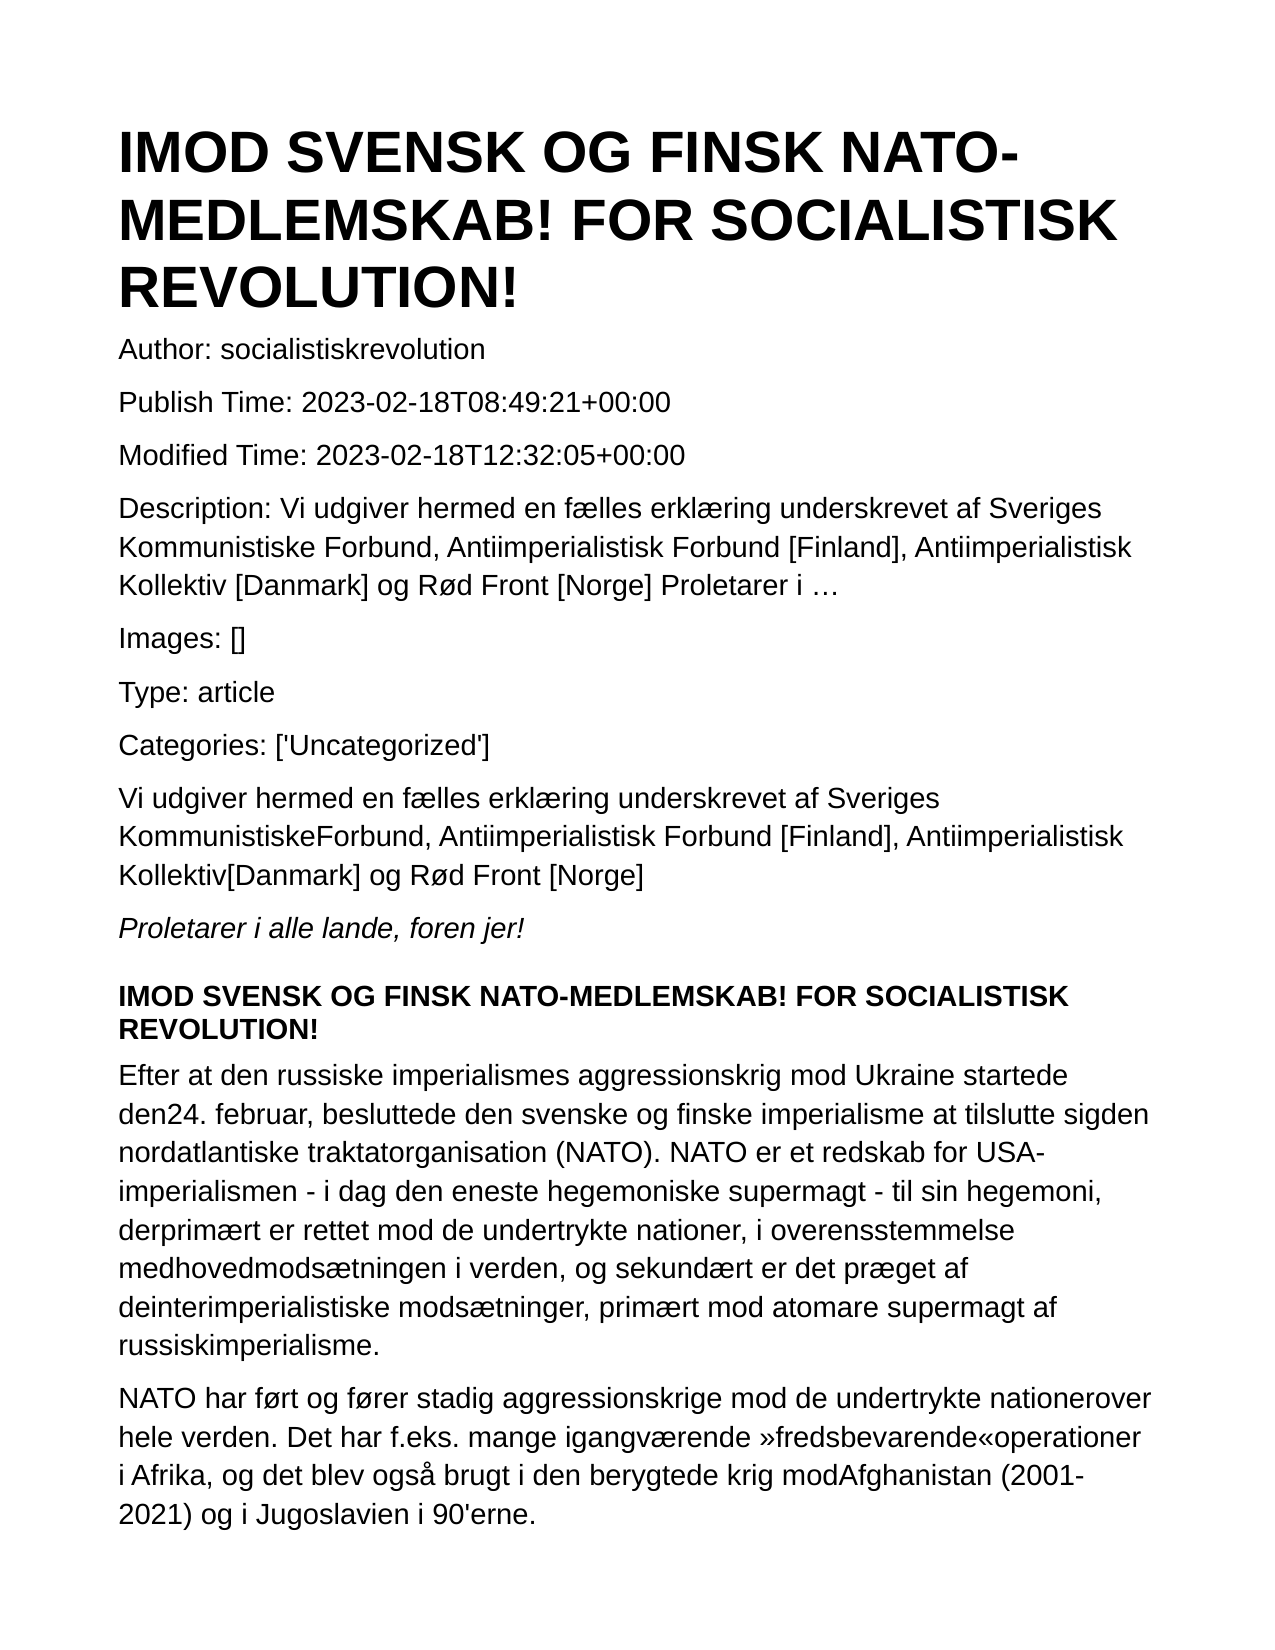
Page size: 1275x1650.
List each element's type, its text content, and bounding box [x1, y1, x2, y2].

text Modified Time: 2023-02-18T12:32:05+00:00 [118, 438, 1157, 472]
text Author: socialistiskrevolution [118, 332, 1157, 365]
text Vi udgiver hermed en fælles erklæring underskrevet af Sveriges KommunistiskeForbund, Antiimperialistisk Forbund [Finland], Antiimperialistisk Kollektiv[Danmark] og Rød Front [Norge] [118, 781, 1157, 891]
text Proletarer i alle lande, foren jer! [118, 911, 1157, 944]
text Images: [] [118, 621, 1157, 655]
subtitle IMOD SVENSK OG FINSK NATO-MEDLEMSKAB! FOR SOCIALISTISK REVOLUTION! [118, 118, 1157, 319]
text Type: article [118, 674, 1157, 708]
text Categories: ['Uncategorized'] [118, 728, 1157, 761]
text Publish Time: 2023-02-18T08:49:21+00:00 [118, 385, 1157, 418]
text NATO har ført og fører stadig aggressionskrige mod de undertrykte nationerover hele verden. Det har f.eks. mange igangværende »fredsbevarende«operationer i Afrika, og det blev også brugt i den berygtede krig modAfghanistan (2001-2021) og i Jugoslavien i 90'erne. [118, 1381, 1157, 1530]
text Description: Vi udgiver hermed en fælles erklæring underskrevet af Sveriges Kommunistiske Forbund, Antiimperialistisk Forbund [Finland], Antiimperialistisk Kollektiv [Danmark] og Rød Front [Norge] Proletarer i … [118, 491, 1157, 602]
text Efter at den russiske imperialismes aggressionskrig mod Ukraine startede den24. februar, besluttede den svenske og finske imperialisme at tilslutte sigden nordatlantiske traktatorganisation (NATO). NATO er et redskab for USA-imperialismen - i dag den eneste hegemoniske supermagt - til sin hegemoni, derprimært er rettet mod de undertrykte nationer, i overensstemmelse medhovedmodsætningen i verden, og sekundært er det præget af deinterimperialistiske modsætninger, primært mod atomare supermagt af russiskimperialisme. [118, 1058, 1157, 1362]
subtitle IMOD SVENSK OG FINSK NATO-MEDLEMSKAB! FOR SOCIALISTISK REVOLUTION! [118, 979, 1157, 1046]
